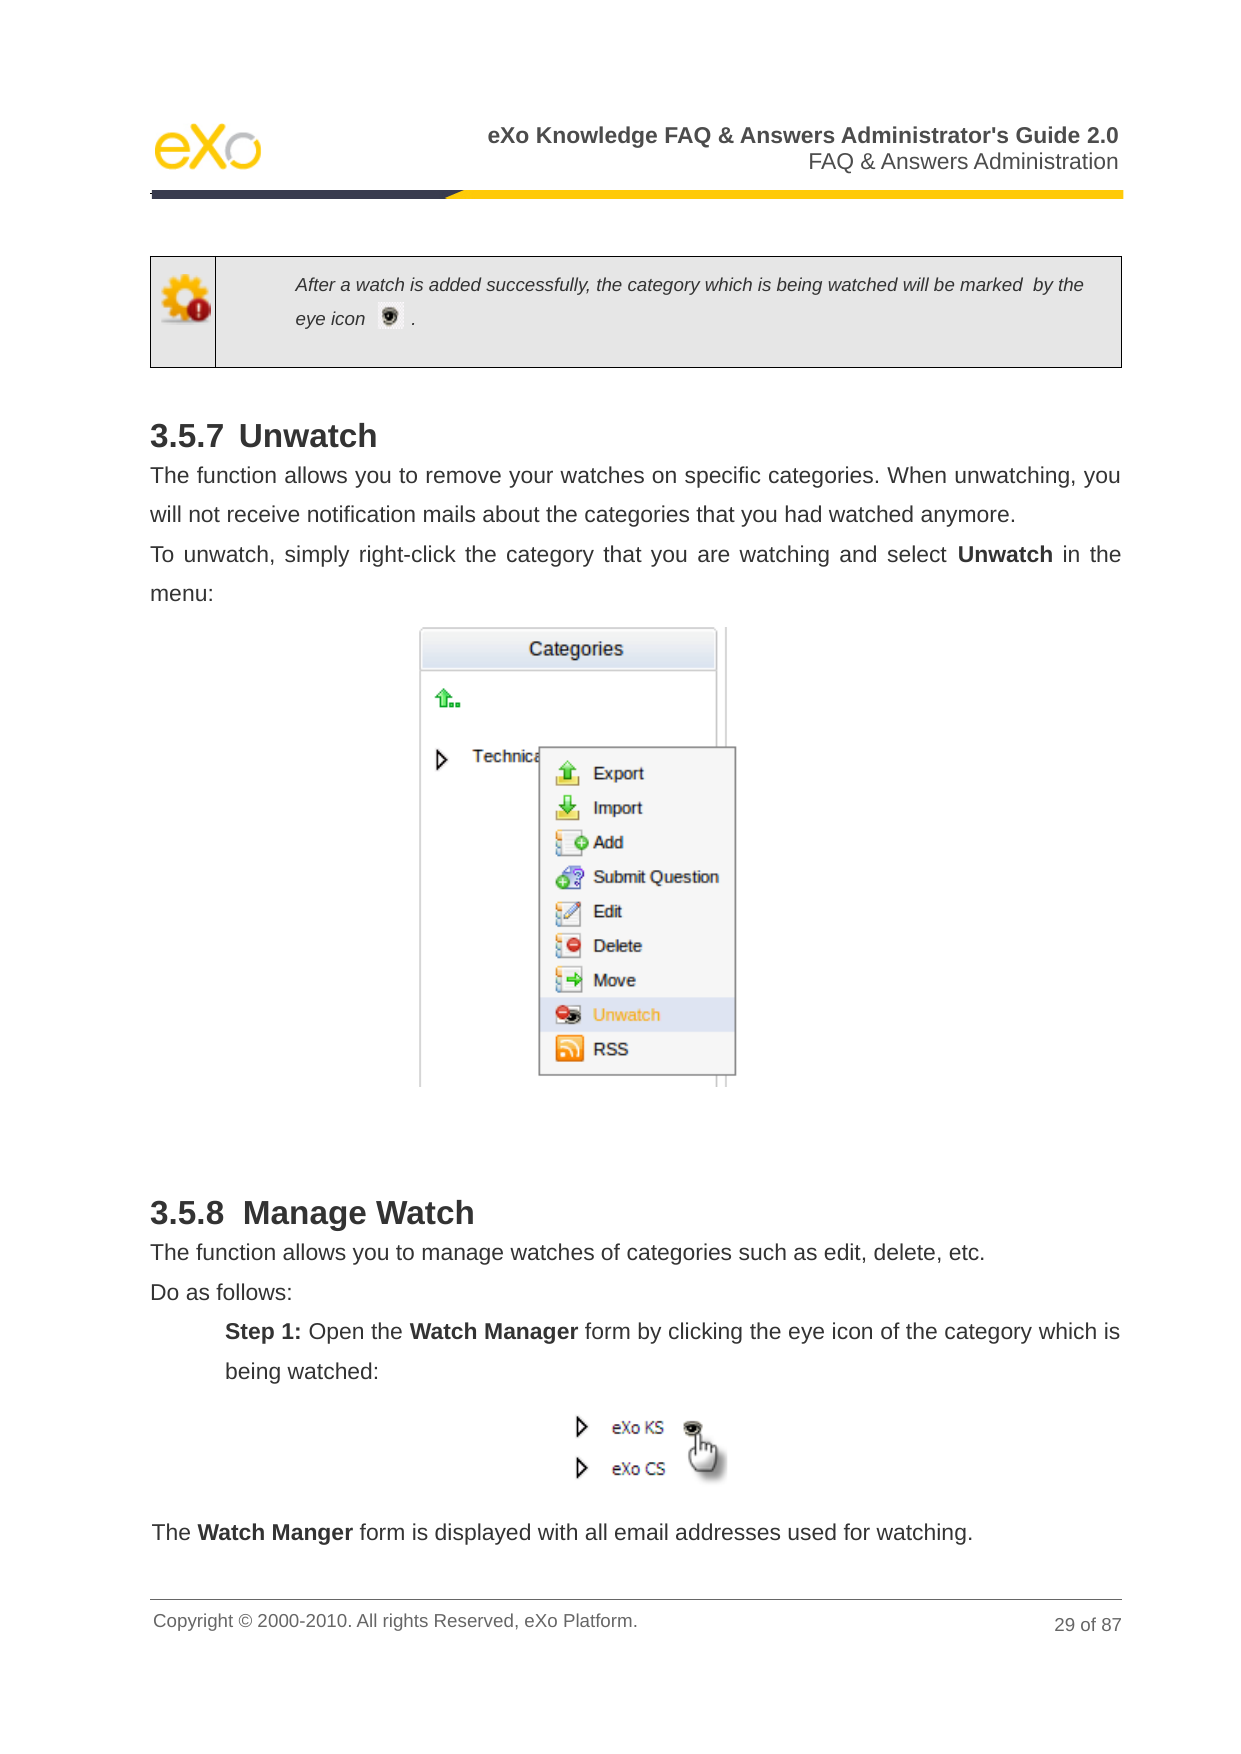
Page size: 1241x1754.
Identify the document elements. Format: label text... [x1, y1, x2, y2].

picture [161, 274, 211, 325]
subtitle Unwatch [150, 416, 1122, 454]
text Do as follows: [150, 1279, 1122, 1305]
picture [151, 190, 1124, 199]
text The function allows you to manage watches of categories such as edit, delete, etc. [150, 1239, 1122, 1266]
picture [377, 302, 404, 329]
text To unwatch, simply right-click the category that you are watching and select Unwatch in the menu: [150, 541, 1122, 606]
subtitle Manage Watch [150, 1193, 1122, 1232]
picture [418, 627, 738, 1087]
table_header [151, 257, 215, 367]
list The Watch Manger form is displayed with all email addresses used for watching. [114, 1397, 1122, 1546]
list Step 1: Open the Watch Manager form by clicking the eye icon of the category which is being watched: [187, 1318, 1122, 1384]
table_header After a watch is added successfully, the category which is being watched will be marked by the eye icon . [216, 257, 1121, 367]
picture [544, 1404, 728, 1499]
picture [155, 123, 262, 170]
text The function allows you to remove your watches on specific categories. When unwatching, you will not receive notification mails about the categories that you had watched anymore. [150, 462, 1122, 527]
